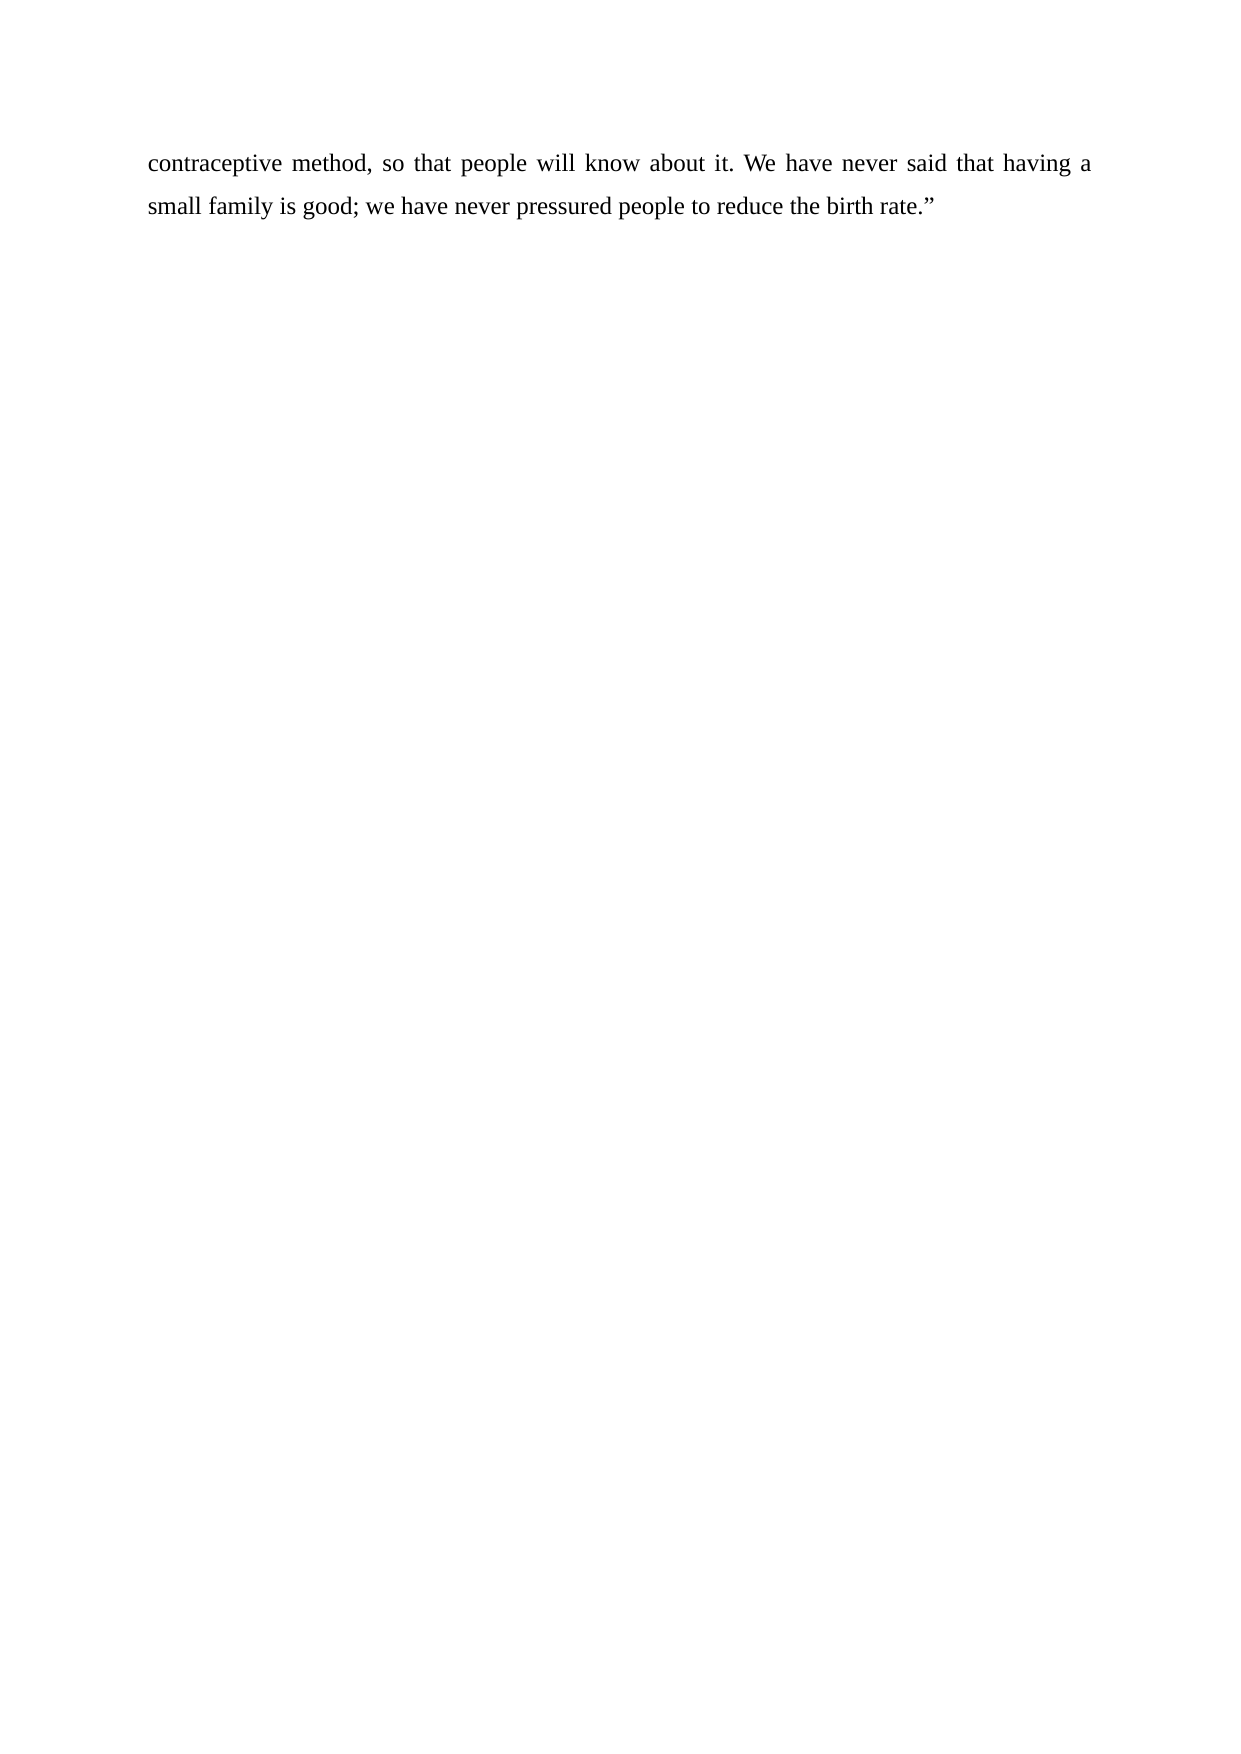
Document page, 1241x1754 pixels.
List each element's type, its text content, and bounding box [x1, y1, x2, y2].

text contraceptive method, so that people will know about it. We have never said that having a small family is good; we have never pressured people to reduce the birth rate.” [148, 148, 1093, 219]
